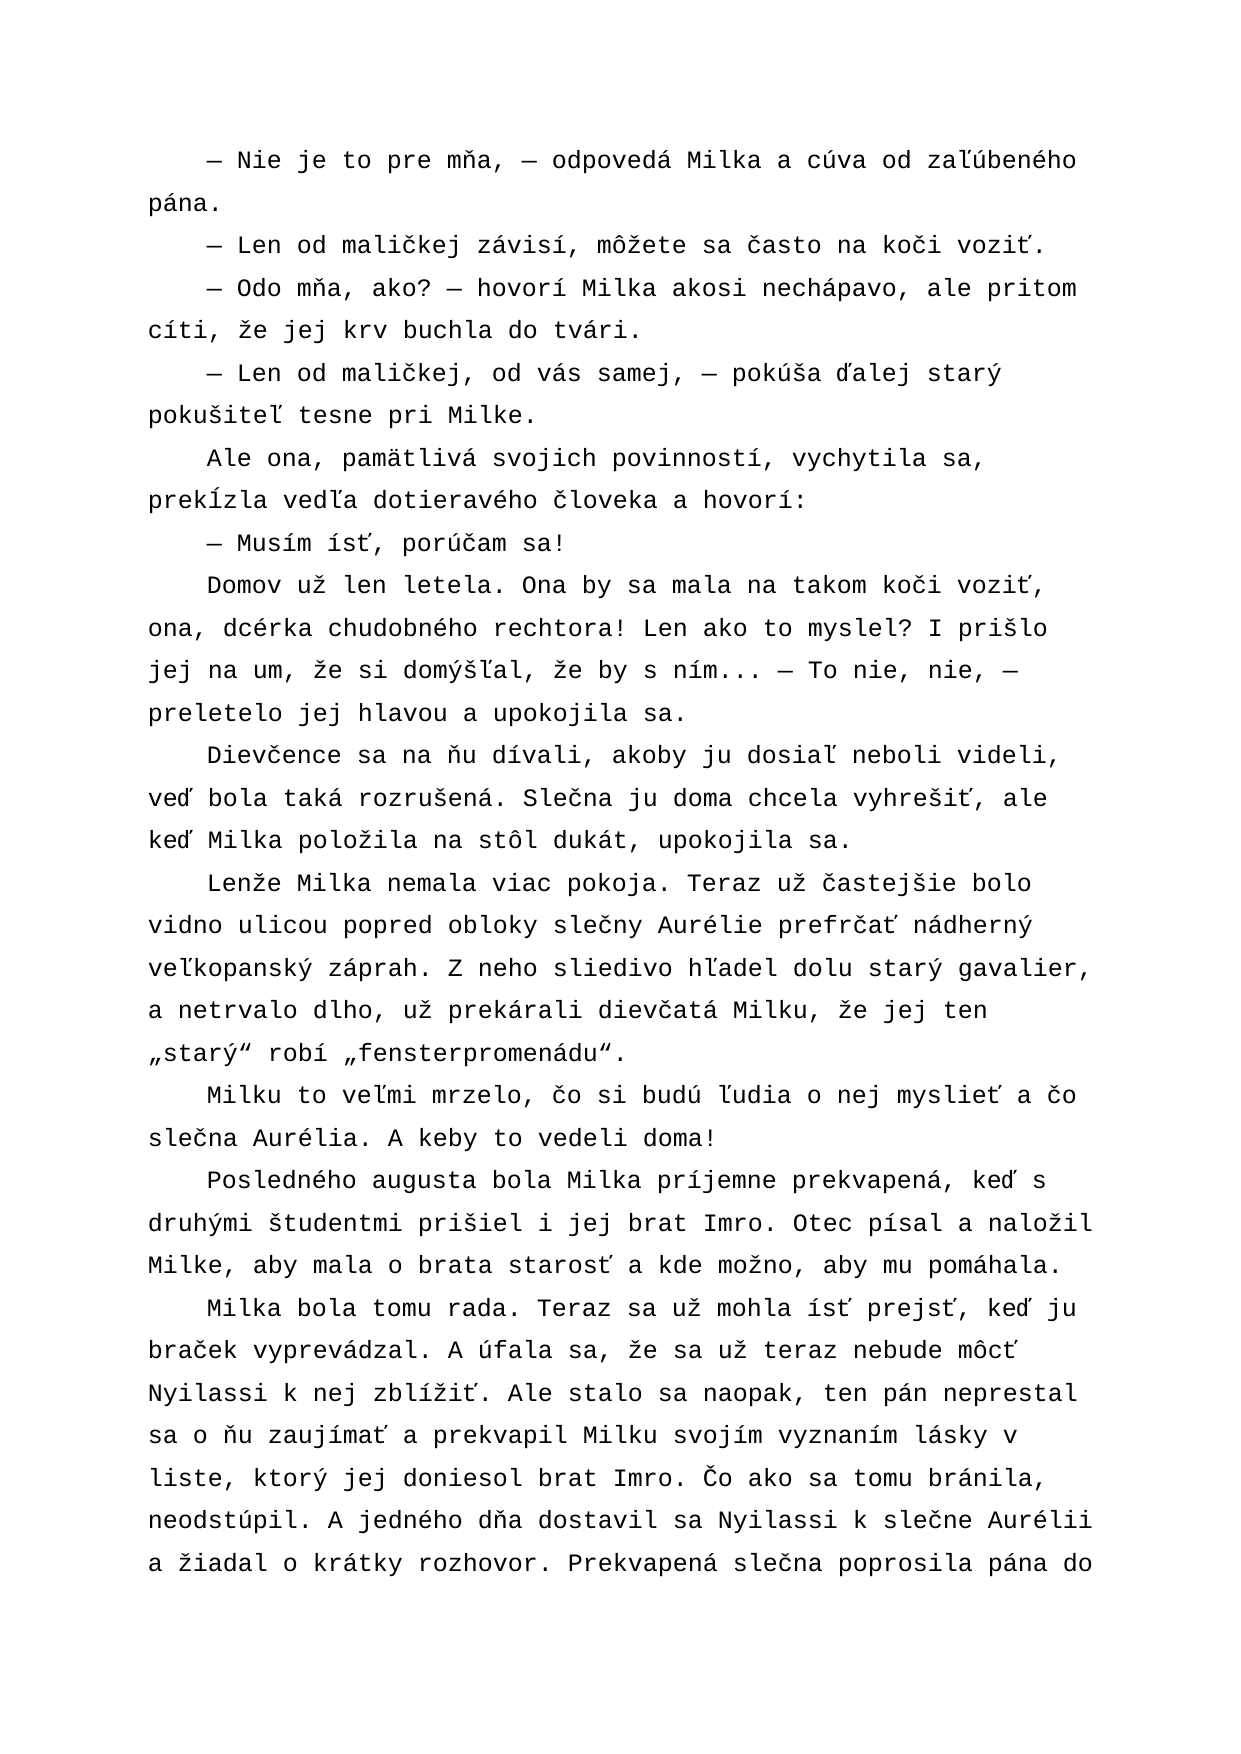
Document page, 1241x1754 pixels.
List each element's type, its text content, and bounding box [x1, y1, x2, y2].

text — Nie je to pre mňa, — odpovedá Milka a cúva od zaľúbeného pána. [148, 148, 1093, 218]
text — Odo mňa, ako? — hovorí Milka akosi nechápavo, ale pritom cíti, že jej krv buchla do tvári. [148, 275, 1093, 346]
text Milka bola tomu rada. Teraz sa už mohla ísť prejsť, keď ju braček vyprevádzal. A úfala sa, že sa už teraz nebude môcť Nyilassi k nej zblížiť. Ale stalo sa naopak, ten pán neprestal sa o ňu zaujímať a prekvapil Milku svojím vyznaním lásky v liste, ktorý jej doniesol brat Imro. Čo ako sa tomu bránila, neodstúpil. A jedného dňa dostavil sa Nyilassi k slečne Aurélii a žiadal o krátky rozhovor. Prekvapená slečna poprosila pána do [148, 1295, 1093, 1578]
text Ale ona, pamätlivá svojich povinností, vychytila sa, prekĺzla vedľa dotieravého človeka a hovorí: [148, 445, 1093, 516]
text Dievčence sa na ňu dívali, akoby ju dosiaľ neboli videli, veď bola taká rozrušená. Slečna ju doma chcela vyhrešiť, ale keď Milka položila na stôl dukát, upokojila sa. [148, 743, 1093, 856]
text Milku to veľmi mrzelo, čo si budú ľudia o nej myslieť a čo slečna Aurélia. A keby to vedeli doma! [148, 1083, 1093, 1153]
text Domov už len letela. Ona by sa mala na takom koči voziť, ona, dcérka chudobného rechtora! Len ako to myslel? I prišlo jej na um, že si domýšľal, že by s ním... — To nie, nie, — preletelo jej hlavou a upokojila sa. [148, 573, 1093, 728]
text — Len od maličkej závisí, môžete sa často na koči voziť. [148, 233, 1093, 261]
text — Musím ísť, porúčam sa! [148, 530, 1093, 558]
text — Len od maličkej, od vás samej, — pokúša ďalej starý pokušiteľ tesne pri Milke. [148, 360, 1093, 431]
text Posledného augusta bola Milka príjemne prekvapená, keď s druhými študentmi prišiel i jej brat Imro. Otec písal a naložil Milke, aby mala o brata starosť a kde možno, aby mu pomáhala. [148, 1168, 1093, 1281]
text Lenže Milka nemala viac pokoja. Teraz už častejšie bolo vidno ulicou popred obloky slečny Aurélie prefrčať nádherný veľkopanský záprah. Z neho sliedivo hľadel dolu starý gavalier, a netrvalo dlho, už prekárali dievčatá Milku, že jej ten „starý“ robí „fensterpromenádu“. [148, 870, 1093, 1068]
